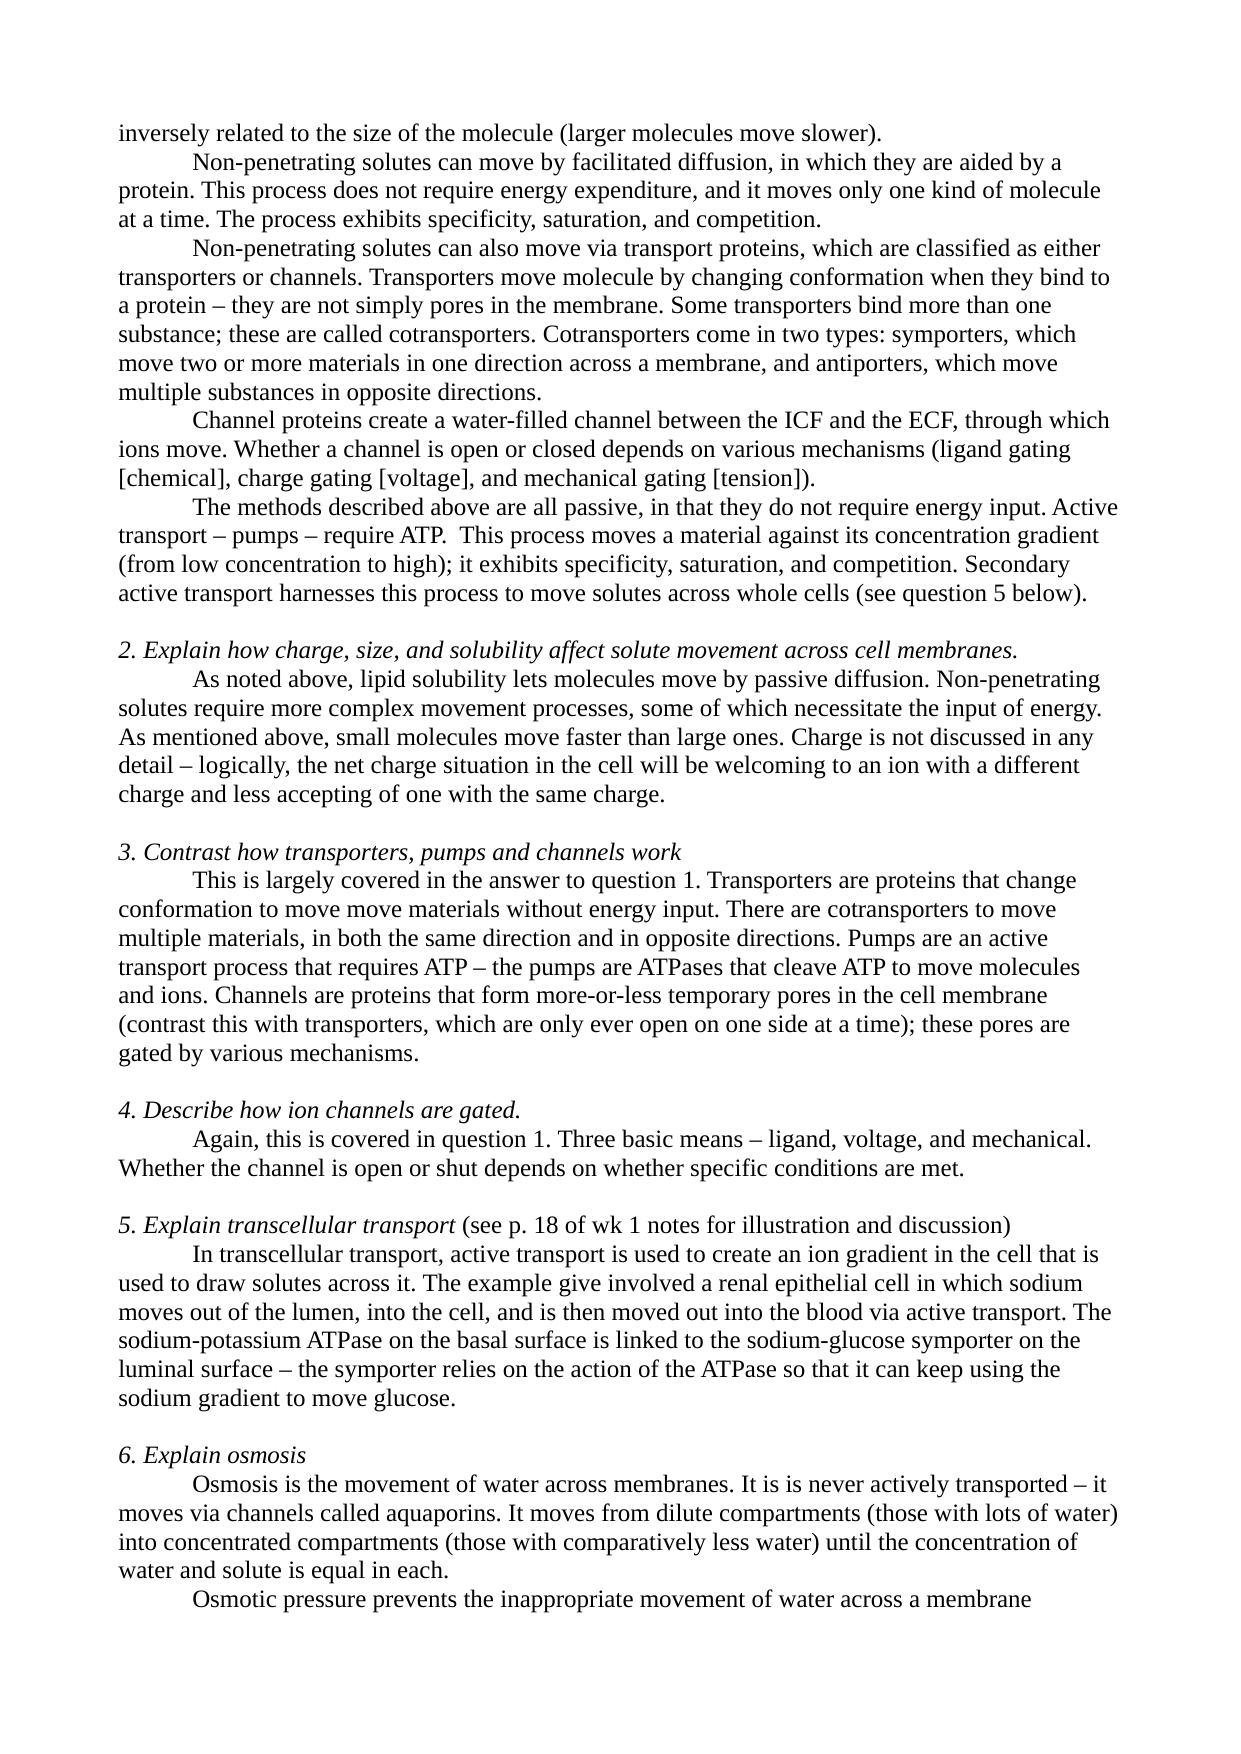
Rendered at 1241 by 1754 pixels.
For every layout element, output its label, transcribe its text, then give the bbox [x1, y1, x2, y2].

text Osmotic pressure prevents the inappropriate movement of water across a membrane [118, 1584, 1122, 1613]
text Channel proteins create a water-filled channel between the ICF and the ECF, through which ions move. Whether a channel is open or closed depends on various mechanisms (ligand gating [chemical], charge gating [voltage], and mechanical gating [tension]). [118, 406, 1122, 492]
text inversely related to the size of the molecule (larger molecules move slower). [118, 118, 1122, 147]
text 4. Describe how ion channels are gated. [118, 1096, 1122, 1124]
text Osmosis is the movement of water across membranes. It is is never actively transported – it moves via channels called aquaporins. It moves from dilute compartments (those with lots of water) into concentrated compartments (those with comparatively less water) until the concentration of water and solute is equal in each. [118, 1469, 1122, 1584]
text 6. Explain osmosis [118, 1441, 1122, 1469]
text 5. Explain transcellular transport (see p. 18 of wk 1 notes for illustration and discussion) [118, 1211, 1122, 1239]
text Non-penetrating solutes can move by facilitated diffusion, in which they are aided by a protein. This process does not require energy expenditure, and it moves only one kind of molecule at a time. The process exhibits specificity, saturation, and competition. [118, 147, 1122, 233]
text In transcellular transport, active transport is used to create an ion gradient in the cell that is used to draw solutes across it. The example give involved a renal epithelial cell in which sodium moves out of the lumen, into the cell, and is then moved out into the blood via active transport. The sodium-potassium ATPase on the basal surface is linked to the sodium-glucose symporter on the luminal surface – the symporter relies on the action of the ATPase so that it can keep using the sodium gradient to move glucose. [118, 1239, 1122, 1412]
text Non-penetrating solutes can also move via transport proteins, which are classified as either transporters or channels. Transporters move molecule by changing conformation when they bind to a protein – they are not simply pores in the membrane. Some transporters bind more than one substance; these are called cotransporters. Cotransporters come in two types: symporters, which move two or more materials in one direction across a membrane, and antiporters, which move multiple substances in opposite directions. [118, 233, 1122, 406]
text 2. Explain how charge, size, and solubility affect solute movement across cell membranes. [118, 636, 1122, 664]
text This is largely covered in the answer to question 1. Transporters are proteins that change conformation to move move materials without energy input. There are cotransporters to move multiple materials, in both the same direction and in opposite directions. Pumps are an active transport process that requires ATP – the pumps are ATPases that cleave ATP to move molecules and ions. Channels are proteins that form more-or-less temporary pores in the cell membrane (contrast this with transporters, which are only ever open on one side at a time); these pores are gated by various mechanisms. [118, 866, 1122, 1067]
text Again, this is covered in question 1. Three basic means – ligand, voltage, and mechanical. Whether the channel is open or shut depends on whether specific conditions are met. [118, 1124, 1122, 1182]
text 3. Contrast how transporters, pumps and channels work [118, 837, 1122, 866]
text The methods described above are all passive, in that they do not require energy input. Active transport – pumps – require ATP. This process moves a material against its concentration gradient (from low concentration to high); it exhibits specificity, saturation, and competition. Secondary active transport harnesses this process to move solutes across whole cells (see question 5 below). [118, 492, 1122, 607]
text As noted above, lipid solubility lets molecules move by passive diffusion. Non-penetrating solutes require more complex movement processes, some of which necessitate the input of energy. As mentioned above, small molecules move faster than large ones. Charge is not discussed in any detail – logically, the net charge situation in the cell will be welcoming to an ion with a different charge and less accepting of one with the same charge. [118, 664, 1122, 808]
